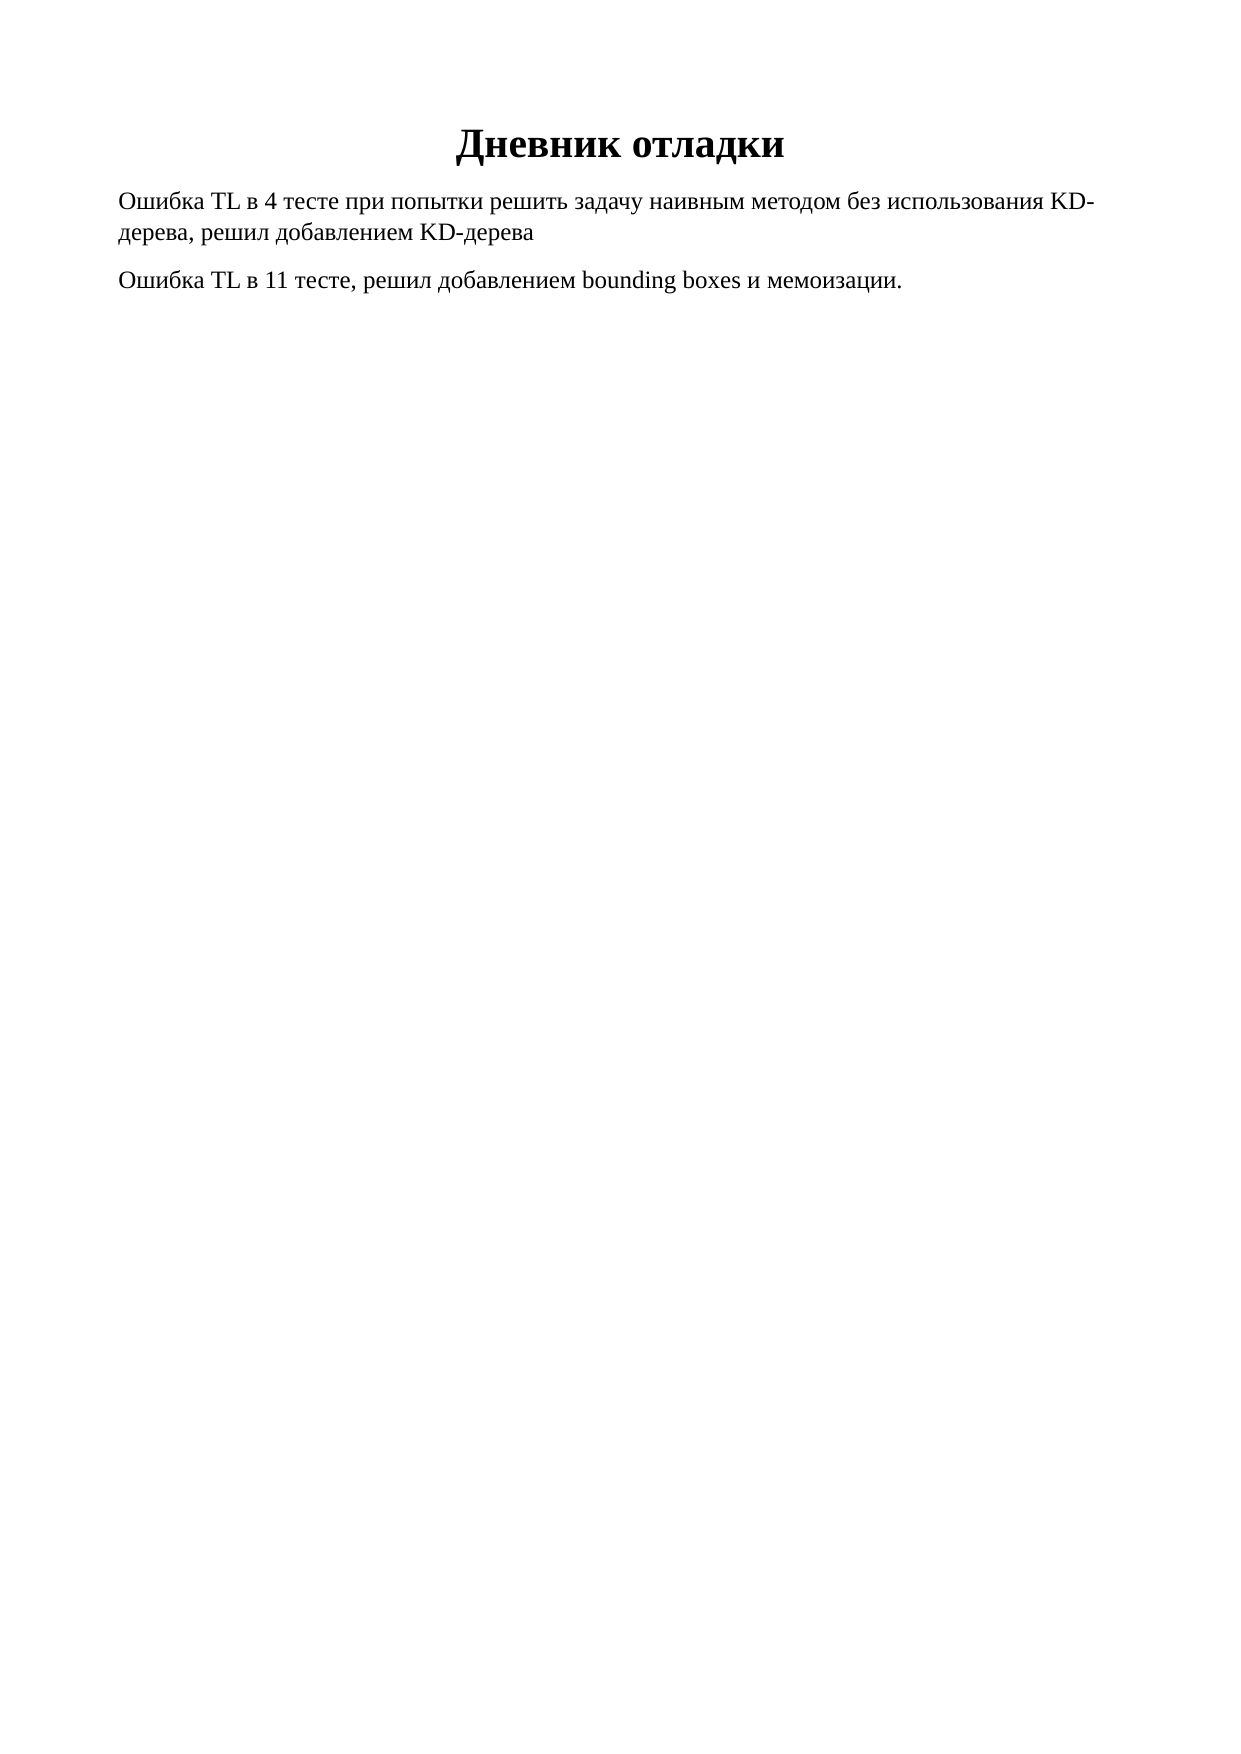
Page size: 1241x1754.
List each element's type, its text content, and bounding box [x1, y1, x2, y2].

text Дневник отладки [118, 118, 1122, 166]
text Ошибка TL в 11 тесте, решил добавлением bounding boxes и мемоизации. [118, 265, 1122, 294]
text Ошибка TL в 4 тесте при попытки решить задачу наивным методом без использования KD-дерева, решил добавлением KD-дерева [118, 186, 1122, 246]
